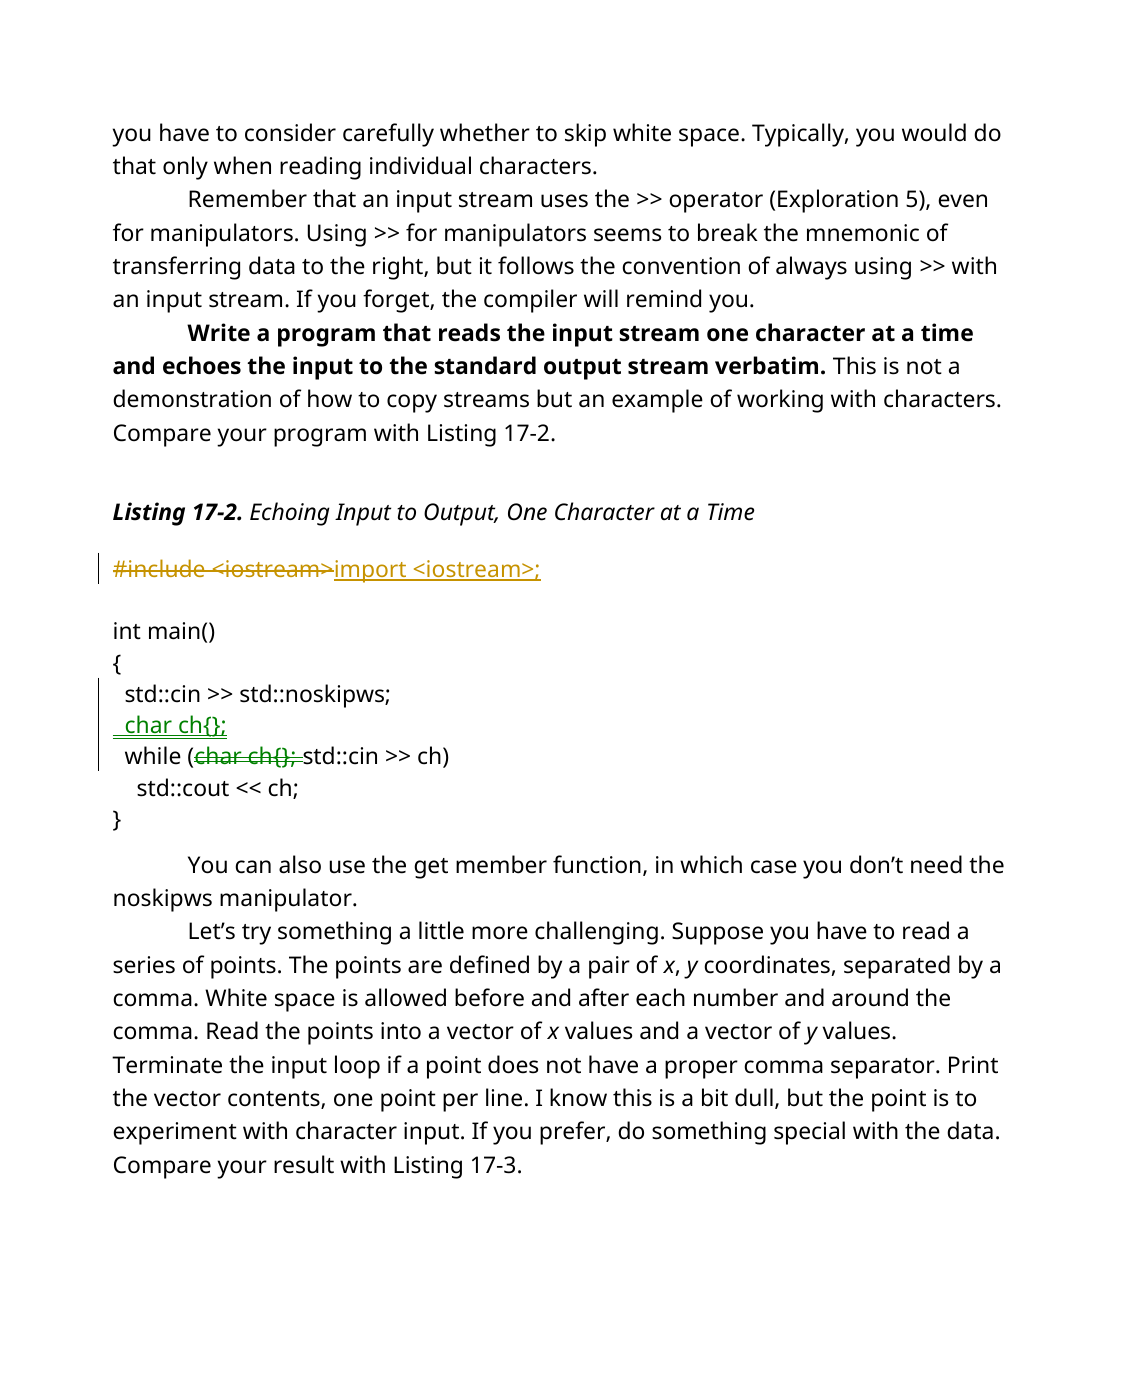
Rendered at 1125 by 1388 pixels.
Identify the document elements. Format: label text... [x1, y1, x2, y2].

text int main() [112, 615, 1012, 646]
text Write a program that reads the input stream one character at a time and echoes the input to the standard output stream verbatim. This is not a demonstration of how to copy streams but an example of working with characters. Compare your program with Listing 17-2. [112, 315, 1012, 448]
text std::cout << ch; [112, 771, 1012, 803]
text import <iostream>; [112, 553, 1012, 584]
text std::cin >> std::noskipws; [112, 678, 1012, 709]
text Let’s try something a little more challenging. Suppose you have to read a series of points. The points are defined by a pair of x, y coordinates, separated by a comma. White space is allowed before and after each number and around the comma. Read the points into a vector of x values and a vector of y values. Terminate the input loop if a point does not have a proper comma separator. Print the vector contents, one point per line. I know this is a bit dull, but the point is to experiment with character input. If you prefer, do something special with the data. Compare your result with Listing 17-3. [112, 913, 1012, 1180]
text Listing 17-2. Echoing Input to Output, One Character at a Time [112, 496, 1012, 527]
text while (std::cin >> ch) [112, 740, 1012, 771]
text } [112, 803, 1012, 834]
text char ch{}; [112, 709, 1012, 740]
text You can also use the get member function, in which case you don’t need the noskipws manipulator. [112, 846, 1012, 913]
text { [112, 646, 1012, 678]
text Remember that an input stream uses the >> operator (Exploration 5), even for manipulators. Using >> for manipulators seems to break the mnemonic of transferring data to the right, but it follows the convention of always using >> with an input stream. If you forget, the compiler will remind you. [112, 181, 1012, 315]
text you have to consider carefully whether to skip white space. Typically, you would do that only when reading individual characters. [112, 115, 1012, 181]
